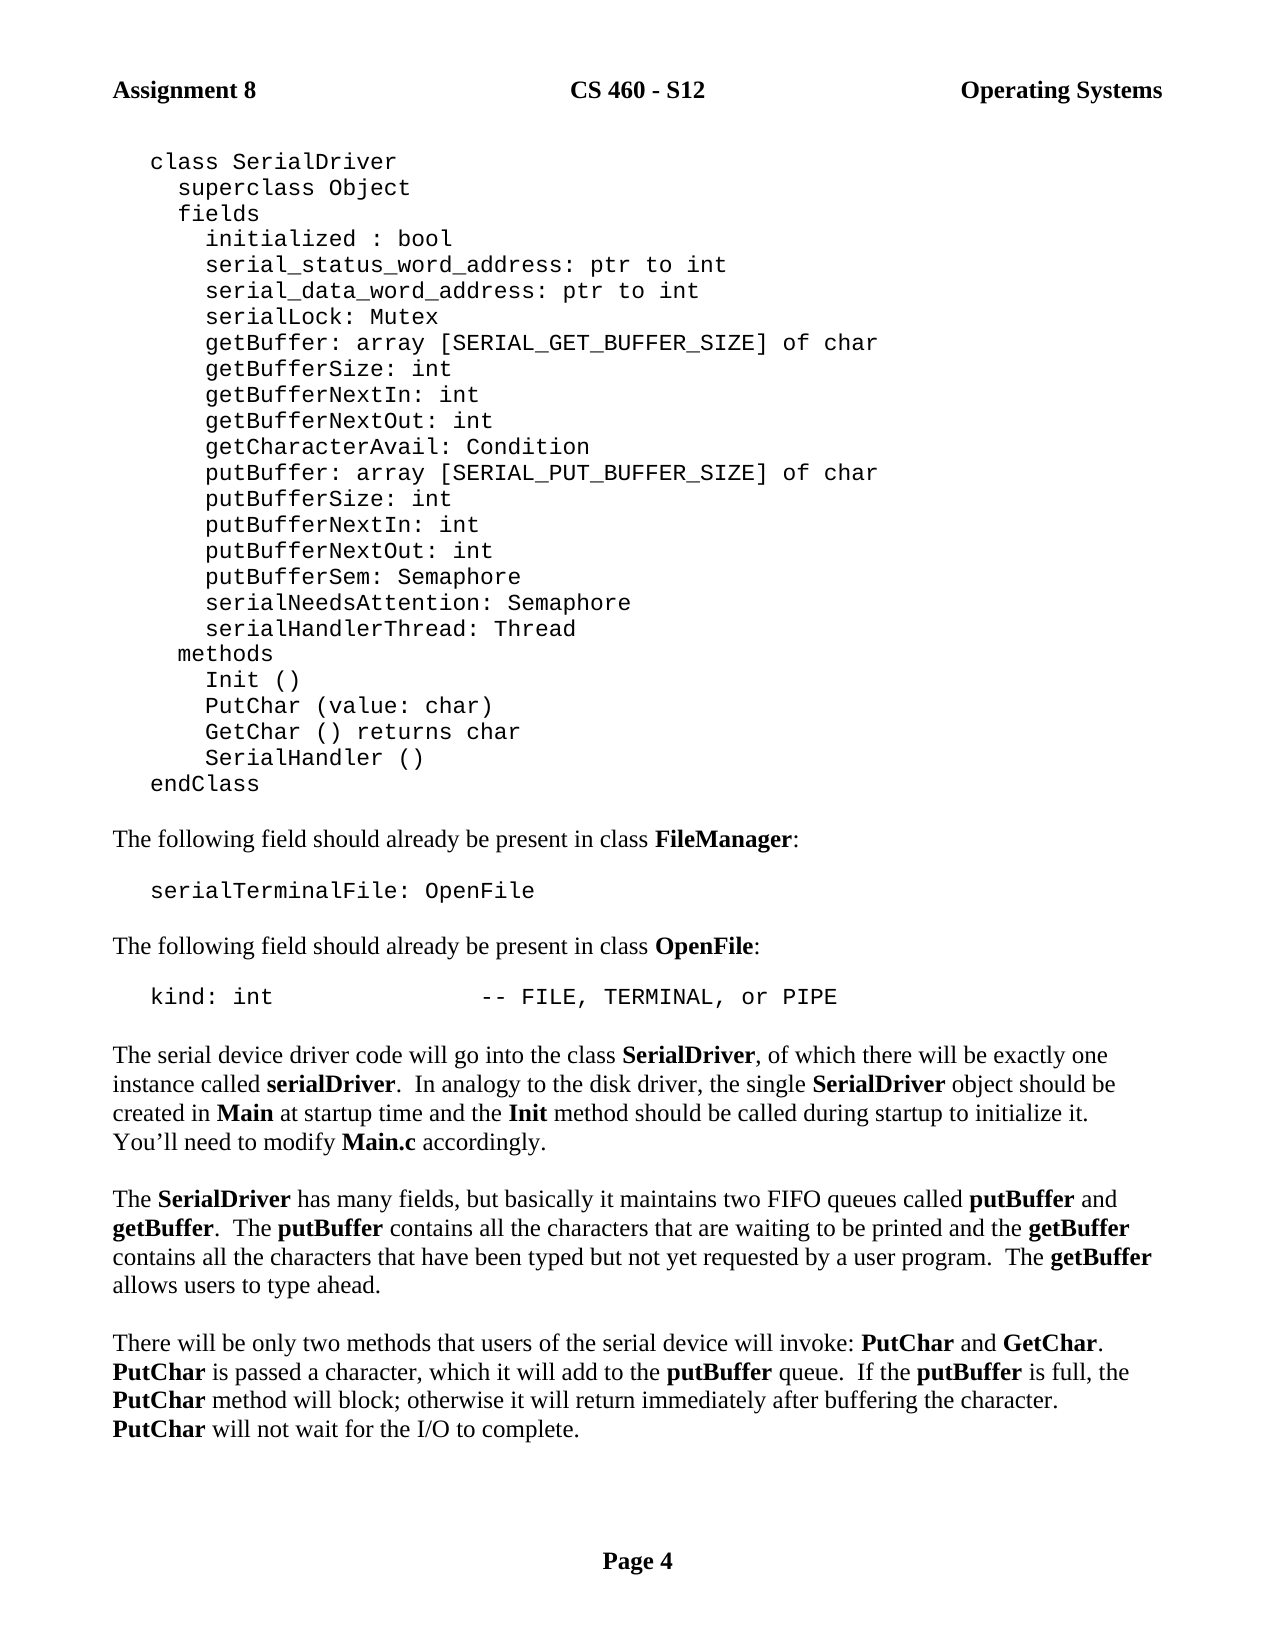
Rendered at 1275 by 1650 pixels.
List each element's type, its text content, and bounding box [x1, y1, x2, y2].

text PutChar (value: char) [150, 695, 1162, 721]
text getBufferNextOut: int [150, 409, 1162, 435]
text class SerialDriver [150, 150, 1162, 176]
text serialTerminalFile: OpenFile [150, 879, 1162, 905]
text The following field should already be present in class OpenFile: [112, 931, 1162, 960]
text putBufferNextOut: int [150, 539, 1162, 565]
text putBufferSem: Semaphore [150, 565, 1162, 591]
text getCharacterAvail: Condition [150, 435, 1162, 461]
text serial_data_word_address: ptr to int [150, 280, 1162, 306]
text SerialHandler () [150, 747, 1162, 772]
text fields [150, 202, 1162, 228]
text getBufferSize: int [150, 357, 1162, 383]
text putBufferNextIn: int [150, 513, 1162, 539]
text The SerialDriver has many fields, but basically it maintains two FIFO queues called putBuffer and getBuffer. The putBuffer contains all the characters that are waiting to be printed and the getBuffer contains all the characters that have been typed but not yet requested by a user program. The getBuffer allows users to type ahead. [112, 1184, 1162, 1299]
text initialized : bool [150, 228, 1162, 254]
text Init () [150, 669, 1162, 695]
text The following field should already be present in class FileManager: [112, 824, 1162, 853]
text putBufferSize: int [150, 487, 1162, 513]
text GetChar () returns char [150, 721, 1162, 747]
text The serial device driver code will go into the class SerialDriver, of which there will be exactly one instance called serialDriver. In analogy to the disk driver, the single SerialDriver object should be created in Main at startup time and the Init method should be called during startup to initialize it. You’ll need to modify Main.c accordingly. [112, 1040, 1162, 1155]
text superclass Object [150, 176, 1162, 202]
text serialLock: Mutex [150, 306, 1162, 332]
text putBuffer: array [SERIAL_PUT_BUFFER_SIZE] of char [150, 461, 1162, 487]
text There will be only two methods that users of the serial device will invoke: PutChar and GetChar. PutChar is passed a character, which it will add to the putBuffer queue. If the putBuffer is full, the PutChar method will block; otherwise it will return immediately after buffering the character. PutChar will not wait for the I/O to complete. [112, 1328, 1162, 1443]
text methods [150, 643, 1162, 669]
text serialNeedsAttention: Semaphore [150, 591, 1162, 617]
text getBuffer: array [SERIAL_GET_BUFFER_SIZE] of char [150, 332, 1162, 357]
text getBufferNextIn: int [150, 383, 1162, 409]
text endClass [150, 772, 1162, 798]
text serialHandlerThread: Thread [150, 617, 1162, 643]
text kind: int -- FILE, TERMINAL, or PIPE [150, 986, 1162, 1012]
text serial_status_word_address: ptr to int [150, 254, 1162, 280]
